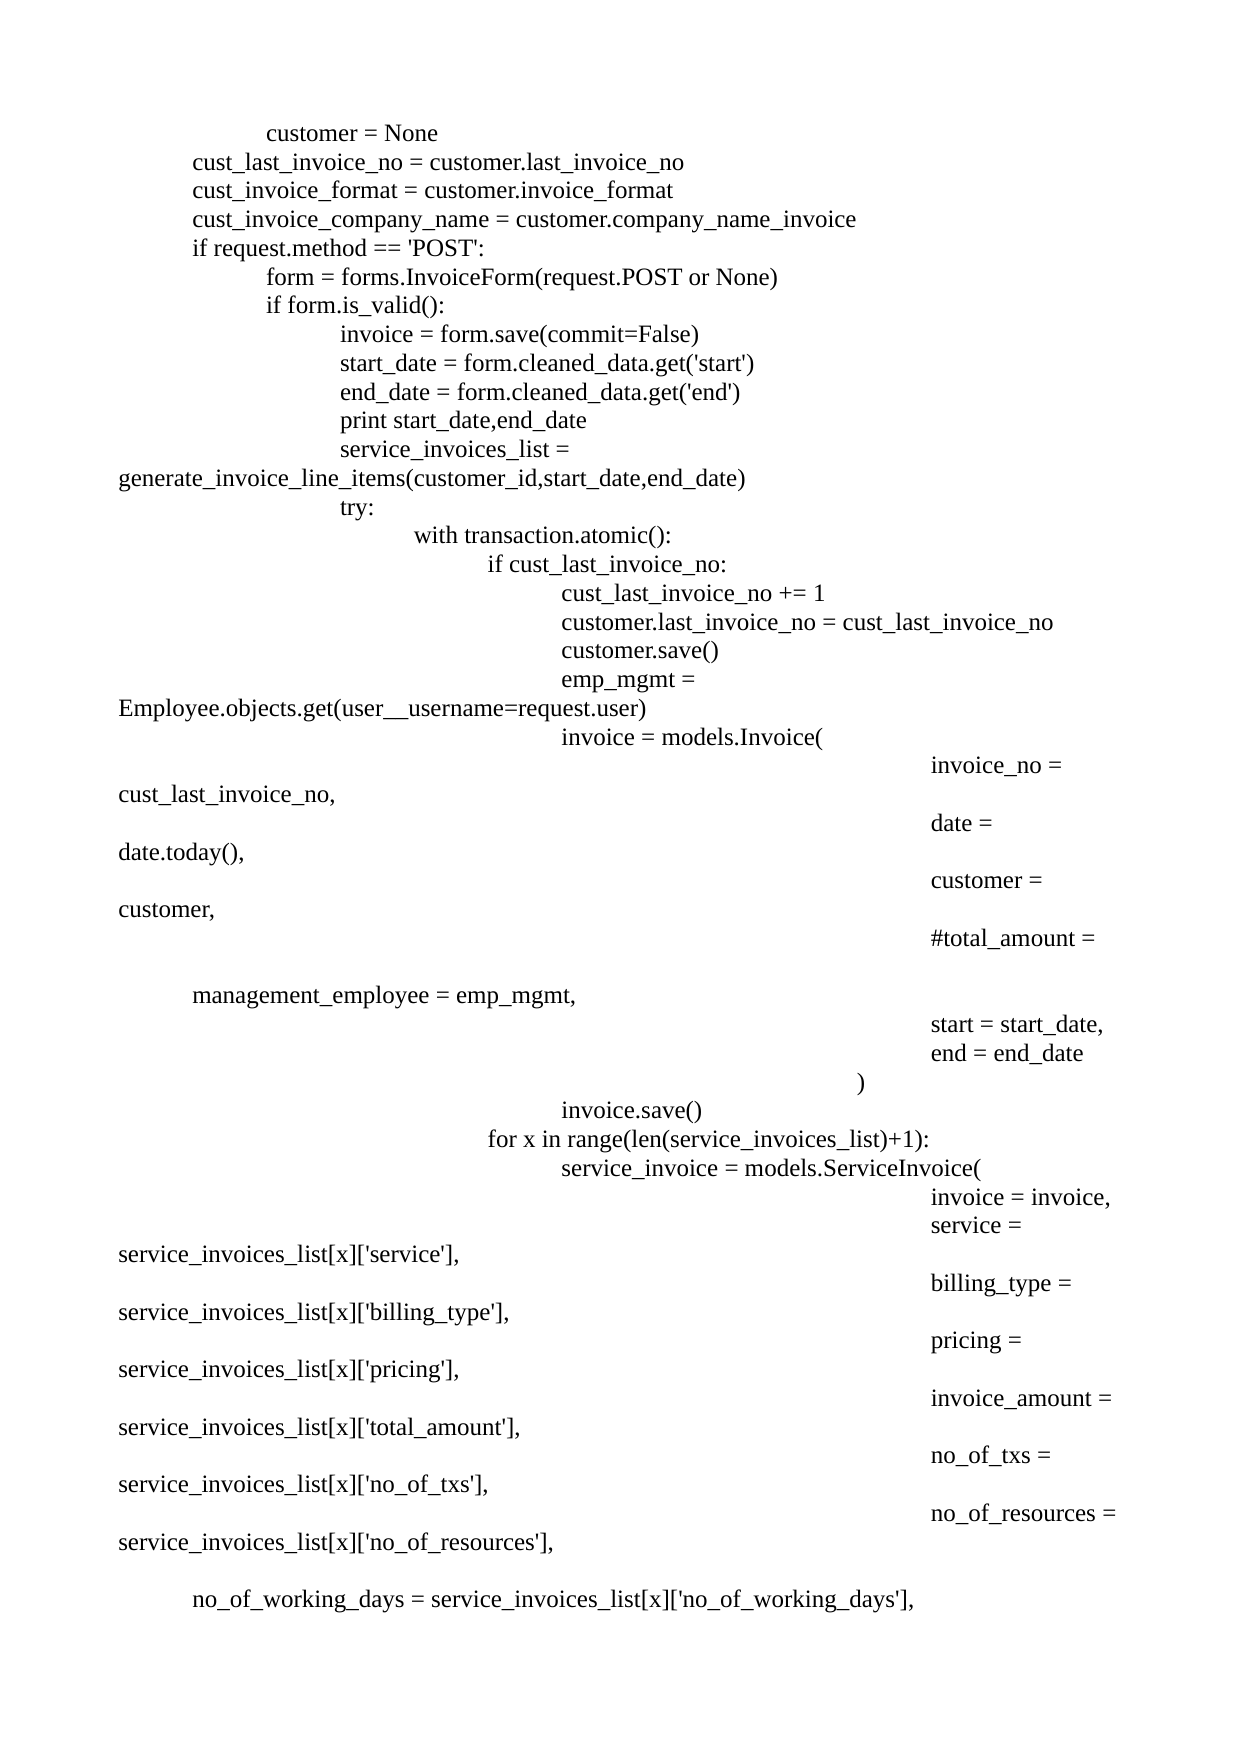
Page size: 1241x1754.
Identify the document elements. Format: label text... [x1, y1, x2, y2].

text for x in range(len(service_invoices_list)+1): [118, 1124, 1122, 1153]
text service_invoices_list = generate_invoice_line_items(customer_id,start_date,end_date) [118, 434, 1122, 492]
text form = forms.InvoiceForm(request.POST or None) [118, 262, 1122, 291]
text #total_amount = [118, 923, 1122, 952]
text if form.is_valid(): [118, 291, 1122, 319]
text ) [118, 1067, 1122, 1096]
text date = date.today(), [118, 808, 1122, 866]
text no_of_resources = service_invoices_list[x]['no_of_resources'], [118, 1498, 1122, 1556]
text billing_type = service_invoices_list[x]['billing_type'], [118, 1268, 1122, 1326]
text invoice = models.Invoice( [118, 722, 1122, 751]
text end = end_date [118, 1038, 1122, 1067]
text customer = None [118, 118, 1122, 147]
text invoice.save() [118, 1096, 1122, 1124]
text service = service_invoices_list[x]['service'], [118, 1211, 1122, 1268]
text start = start_date, [118, 1009, 1122, 1038]
text invoice = form.save(commit=False) [118, 319, 1122, 348]
text cust_invoice_format = customer.invoice_format [118, 176, 1122, 204]
text pricing = service_invoices_list[x]['pricing'], [118, 1326, 1122, 1383]
text if request.method == 'POST': [118, 233, 1122, 262]
text management_employee = emp_mgmt, [118, 952, 1122, 1009]
text service_invoice = models.ServiceInvoice( [118, 1153, 1122, 1182]
text emp_mgmt = Employee.objects.get(user__username=request.user) [118, 664, 1122, 722]
text with transaction.atomic(): [118, 521, 1122, 549]
text if cust_last_invoice_no: [118, 549, 1122, 578]
text no_of_working_days = service_invoices_list[x]['no_of_working_days'], [118, 1556, 1122, 1613]
text try: [118, 492, 1122, 521]
text invoice_no = cust_last_invoice_no, [118, 751, 1122, 808]
text print start_date,end_date [118, 406, 1122, 434]
text start_date = form.cleaned_data.get('start') [118, 348, 1122, 377]
text no_of_txs = service_invoices_list[x]['no_of_txs'], [118, 1441, 1122, 1498]
text customer = customer, [118, 866, 1122, 923]
text cust_invoice_company_name = customer.company_name_invoice [118, 204, 1122, 233]
text invoice = invoice, [118, 1182, 1122, 1211]
text invoice_amount = service_invoices_list[x]['total_amount'], [118, 1383, 1122, 1441]
text customer.save() [118, 636, 1122, 664]
text cust_last_invoice_no = customer.last_invoice_no [118, 147, 1122, 176]
text end_date = form.cleaned_data.get('end') [118, 377, 1122, 406]
text customer.last_invoice_no = cust_last_invoice_no [118, 607, 1122, 636]
text cust_last_invoice_no += 1 [118, 578, 1122, 607]
